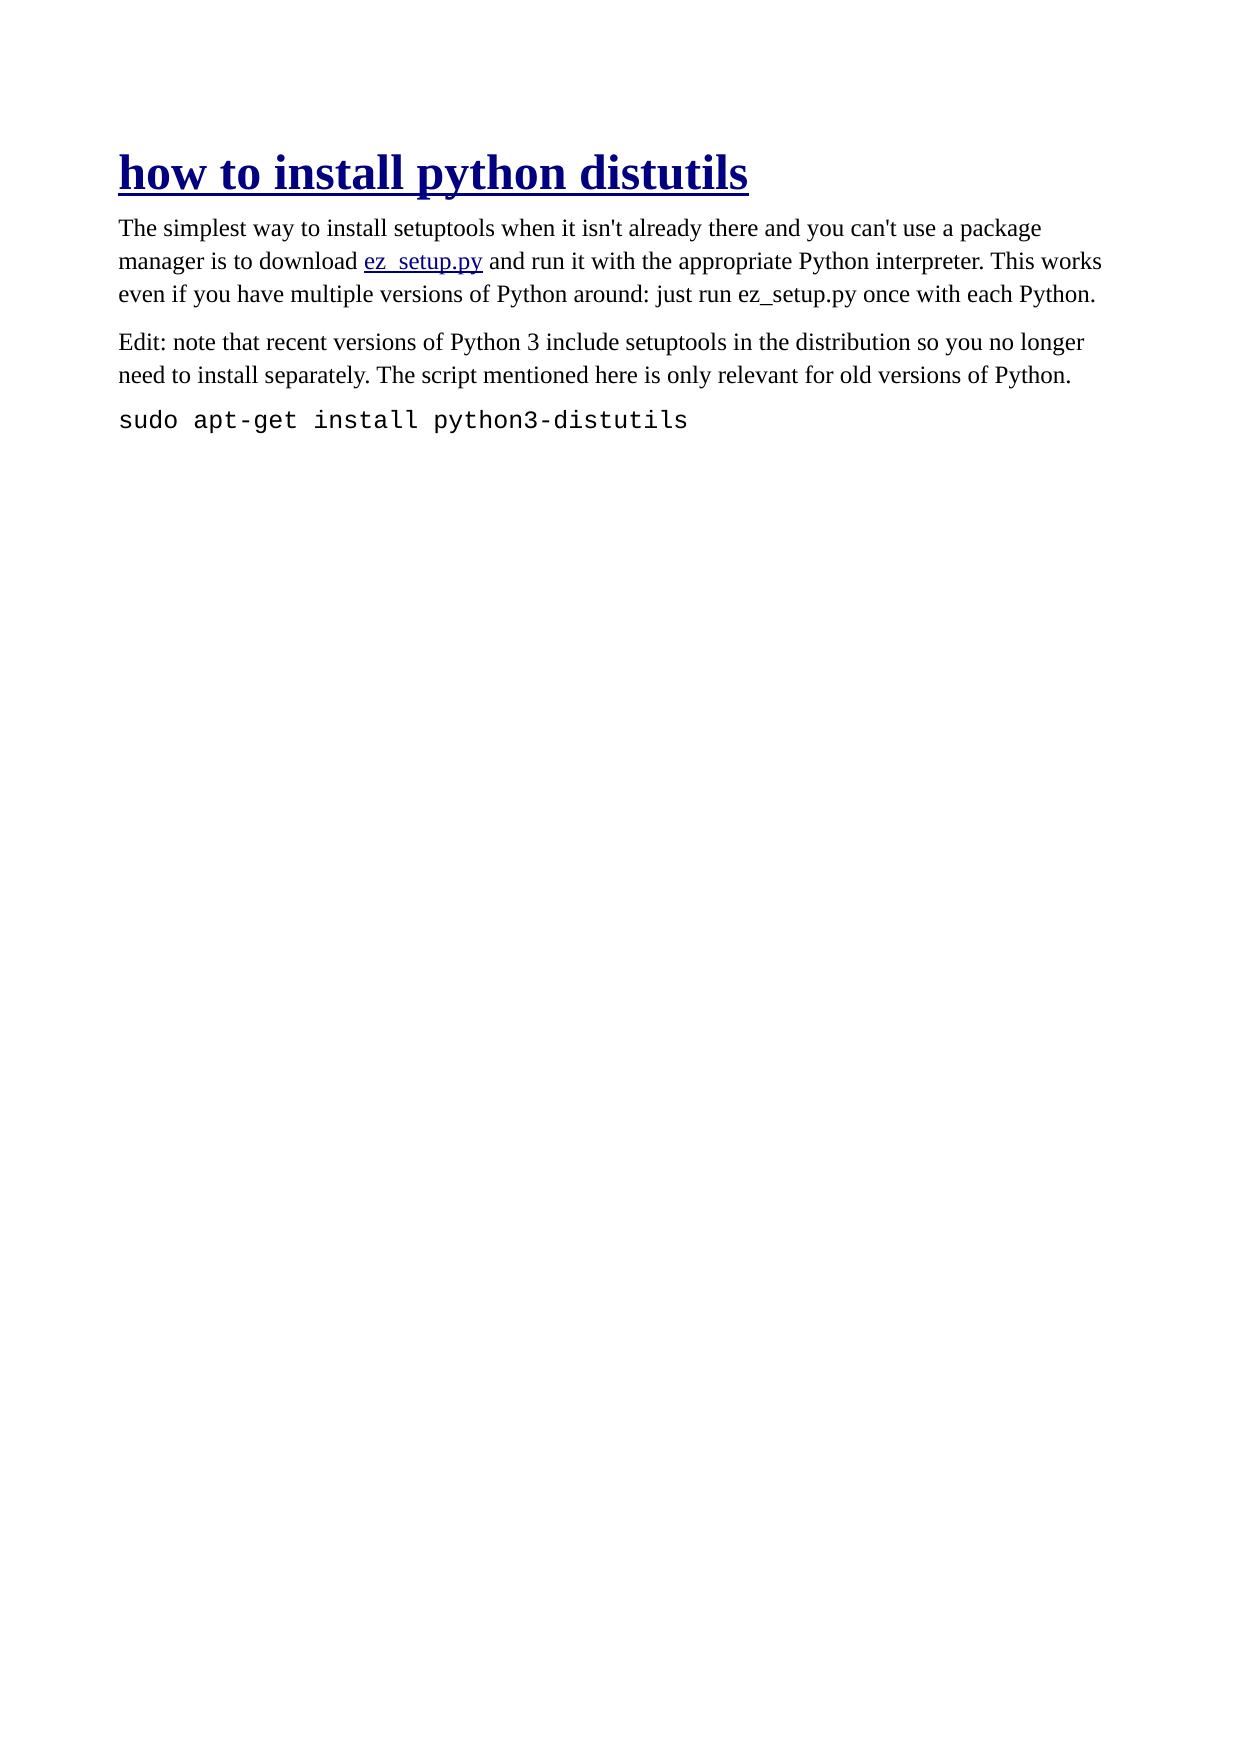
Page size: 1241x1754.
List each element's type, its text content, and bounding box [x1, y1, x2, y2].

text sudo apt-get install python3-distutils [118, 407, 1122, 436]
text Edit: note that recent versions of Python 3 include setuptools in the distribution so you no longer need to install separately. The script mentioned here is only relevant for old versions of Python. [118, 327, 1122, 388]
subtitle how to install python distutils [118, 143, 1122, 201]
text The simplest way to install setuptools when it isn't already there and you can't use a package manager is to download ez_setup.py and run it with the appropriate Python interpreter. This works even if you have multiple versions of Python around: just run ez_setup.py once with each Python. [118, 213, 1122, 308]
